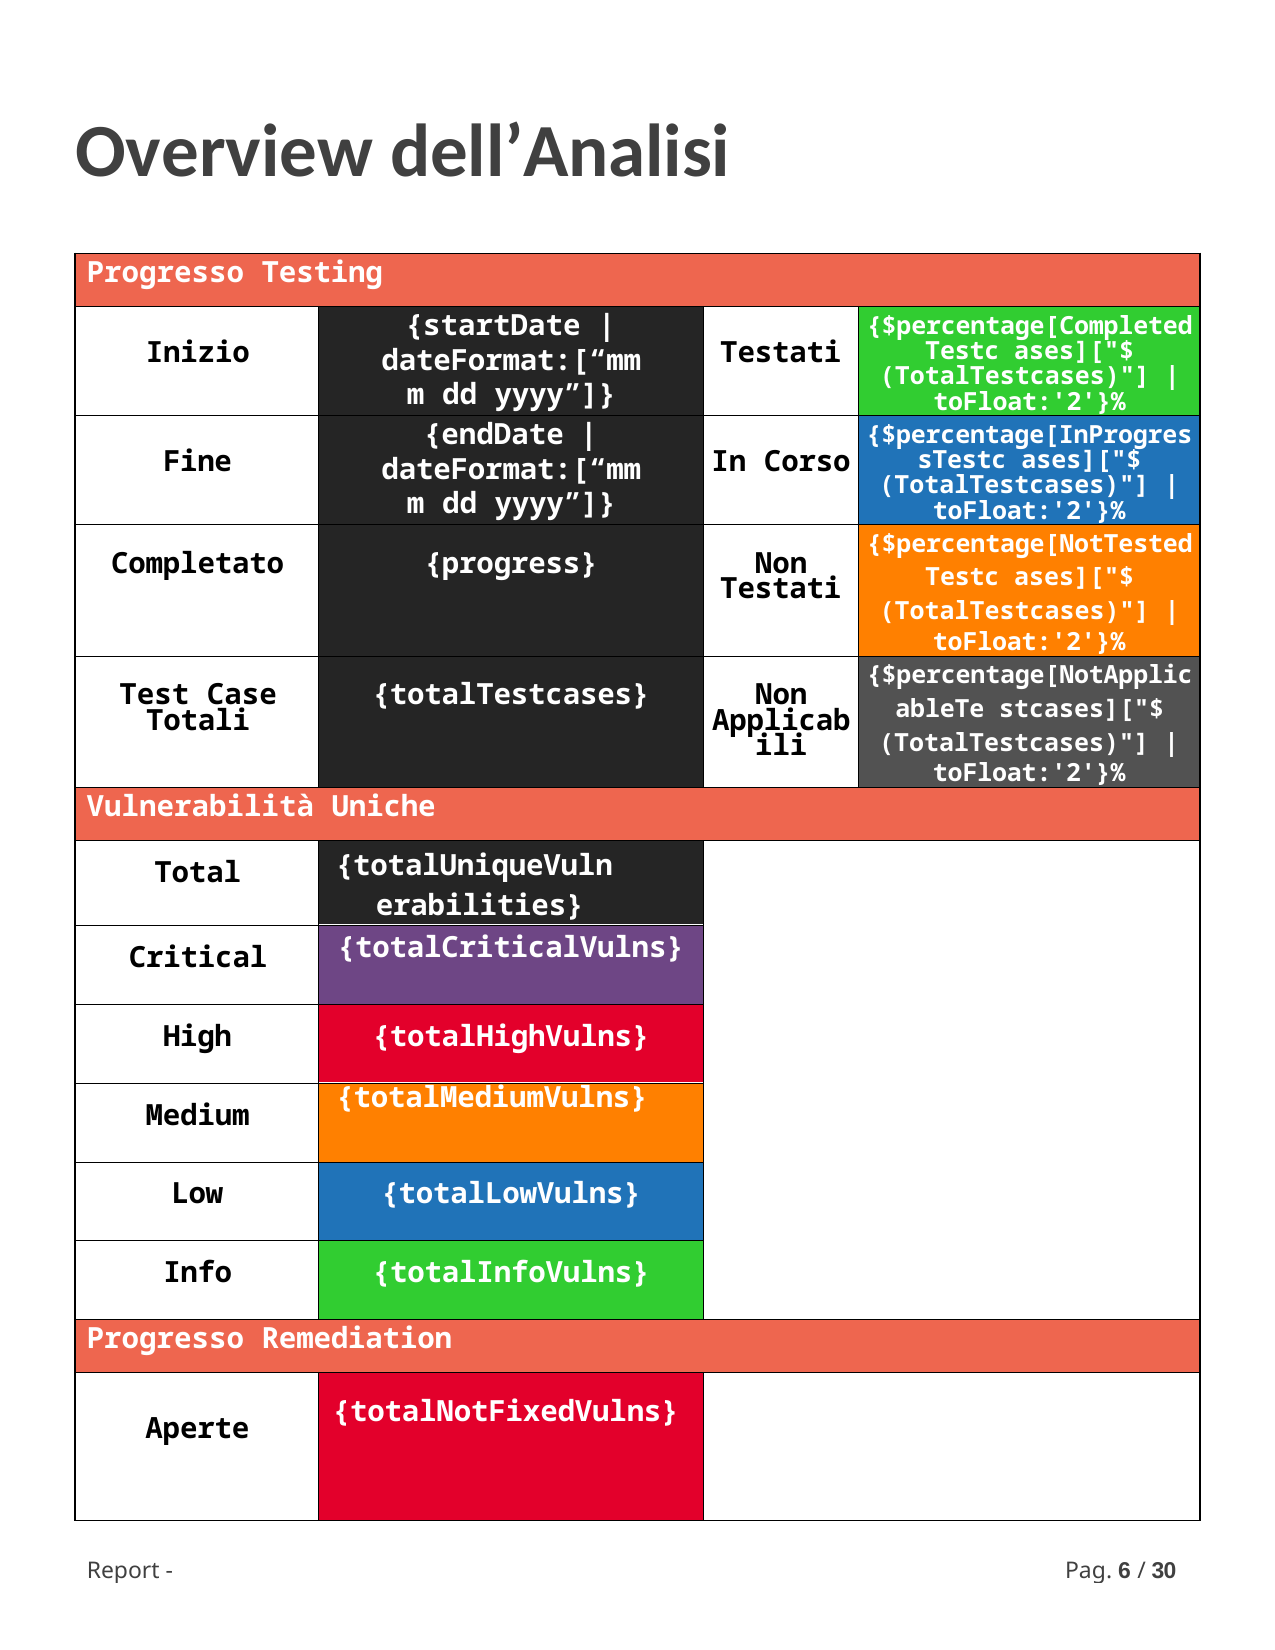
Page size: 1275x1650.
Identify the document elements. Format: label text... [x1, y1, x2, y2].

subtitle Overview dell’Analisi [75, 108, 1237, 193]
table_cell Total [76, 841, 318, 924]
table_cell Low [76, 1163, 318, 1240]
table_cell {startDate | dateFormat:[“mm m dd yyyy”]} [319, 307, 703, 415]
table_cell {totalLowVulns} [319, 1163, 703, 1240]
table_cell Vulnerabilità Uniche [76, 788, 1199, 840]
table_header Progresso Testing [76, 254, 1199, 306]
table_cell [704, 841, 1199, 1319]
table_cell {totalInfoVulns} [319, 1241, 703, 1319]
table_cell [704, 1373, 1199, 1520]
table_cell Test Case Totali [76, 657, 318, 787]
table_cell {totalTestcases} [319, 657, 703, 787]
table_cell {progress} [319, 525, 703, 656]
table_cell {totalHighVulns} [319, 1005, 703, 1082]
table_cell {$percentage[CompletedTestc ases]["$(TotalTestcases)"] | toFloat:'2'}% [859, 307, 1199, 415]
table_cell {$percentage[NotApplicableTe stcases]["$(TotalTestcases)"] | toFloat:'2'}% [859, 657, 1199, 787]
table_cell Aperte [76, 1373, 318, 1520]
table_cell {$percentage[NotTestedTestc ases]["$(TotalTestcases)"] | toFloat:'2'}% [859, 525, 1199, 656]
table_cell Fine [76, 416, 318, 524]
table_cell Non Applicabili [704, 657, 858, 787]
table_cell {totalCriticalVulns} [319, 926, 703, 1004]
table_cell {totalMediumVulns} [319, 1084, 703, 1162]
table_cell Completato [76, 525, 318, 656]
table_cell {endDate | dateFormat:[“mm m dd yyyy”]} [319, 416, 703, 524]
table_cell Inizio [76, 307, 318, 415]
table_cell {$percentage[InProgressTestc ases]["$(TotalTestcases)"] | toFloat:'2'}% [859, 416, 1199, 524]
table_cell High [76, 1005, 318, 1082]
table_cell Non Testati [704, 525, 858, 656]
table_cell Info [76, 1241, 318, 1319]
table_cell Critical [76, 926, 318, 1004]
table_cell Progresso Remediation [76, 1320, 1199, 1372]
table_cell Medium [76, 1084, 318, 1162]
table_cell {totalUniqueVuln erabilities} [319, 841, 703, 924]
table_cell Testati [704, 307, 858, 415]
table_cell In Corso [704, 416, 858, 524]
table_cell {totalNotFixedVulns} [319, 1373, 703, 1520]
